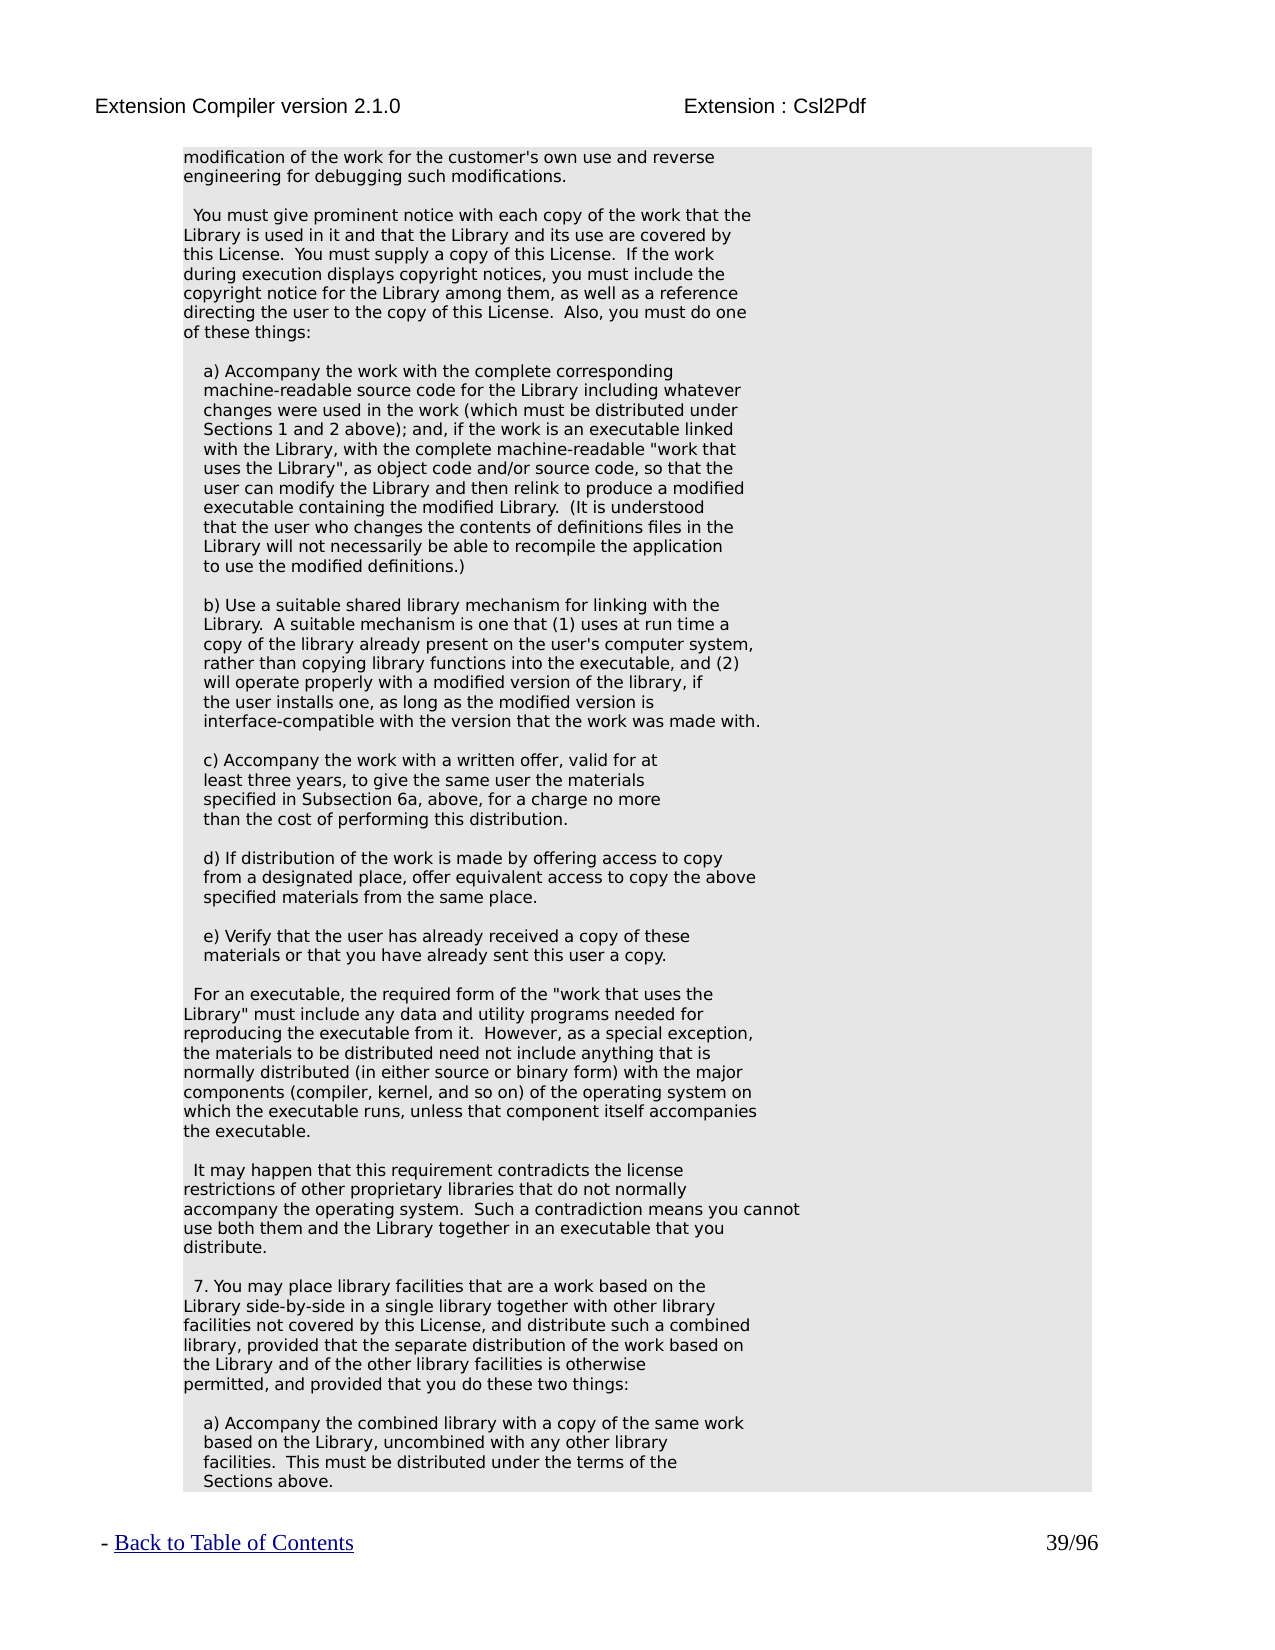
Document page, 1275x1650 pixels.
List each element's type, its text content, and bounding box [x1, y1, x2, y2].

text normally distributed (in either source or binary form) with the major [183, 1063, 1092, 1082]
text directing the user to the copy of this License. Also, you must do one [183, 303, 1092, 323]
text machine-readable source code for the Library including whatever [183, 381, 1092, 401]
text to use the modified definitions.) [183, 557, 1092, 576]
text the Library and of the other library facilities is otherwise [183, 1355, 1092, 1375]
text facilities not covered by this License, and distribute such a combined [183, 1316, 1092, 1336]
text distribute. [183, 1238, 1092, 1258]
text Library. A suitable mechanism is one that (1) uses at run time a [183, 615, 1092, 634]
text specified in Subsection 6a, above, for a charge no more [183, 790, 1092, 810]
text specified materials from the same place. [183, 888, 1092, 907]
text 7. You may place library facilities that are a work based on the [183, 1277, 1092, 1297]
text the materials to be distributed need not include anything that is [183, 1043, 1092, 1063]
text For an executable, the required form of the "work that uses the [183, 985, 1092, 1004]
text which the executable runs, unless that component itself accompanies [183, 1102, 1092, 1121]
text from a designated place, offer equivalent access to copy the above [183, 868, 1092, 888]
text copy of the library already present on the user's computer system, [183, 634, 1092, 654]
text library, provided that the separate distribution of the work based on [183, 1336, 1092, 1355]
text c) Accompany the work with a written offer, valid for at [183, 751, 1092, 771]
text copyright notice for the Library among them, as well as a reference [183, 284, 1092, 303]
text Library" must include any data and utility programs needed for [183, 1004, 1092, 1024]
text of these things: [183, 323, 1092, 342]
text than the cost of performing this distribution. [183, 810, 1092, 829]
text a) Accompany the work with the complete corresponding [183, 362, 1092, 381]
text restrictions of other proprietary libraries that do not normally [183, 1180, 1092, 1199]
text Library will not necessarily be able to recompile the application [183, 537, 1092, 557]
text that the user who changes the contents of definitions files in the [183, 518, 1092, 537]
text Sections above. [183, 1472, 1092, 1492]
text modification of the work for the customer's own use and reverse [183, 147, 1092, 167]
text reproducing the executable from it. However, as a special exception, [183, 1024, 1092, 1043]
text will operate properly with a modified version of the library, if [183, 673, 1092, 693]
text use both them and the Library together in an executable that you [183, 1219, 1092, 1238]
text rather than copying library functions into the executable, and (2) [183, 654, 1092, 673]
text user can modify the Library and then relink to produce a modified [183, 479, 1092, 498]
text Sections 1 and 2 above); and, if the work is an executable linked [183, 420, 1092, 440]
text a) Accompany the combined library with a copy of the same work [183, 1414, 1092, 1433]
text changes were used in the work (which must be distributed under [183, 401, 1092, 420]
text facilities. This must be distributed under the terms of the [183, 1453, 1092, 1472]
text e) Verify that the user has already received a copy of these [183, 927, 1092, 946]
text this License. You must supply a copy of this License. If the work [183, 245, 1092, 264]
text d) If distribution of the work is made by offering access to copy [183, 849, 1092, 868]
text based on the Library, uncombined with any other library [183, 1433, 1092, 1453]
text engineering for debugging such modifications. [183, 167, 1092, 186]
text during execution displays copyright notices, you must include the [183, 264, 1092, 284]
text permitted, and provided that you do these two things: [183, 1375, 1092, 1394]
text components (compiler, kernel, and so on) of the operating system on [183, 1082, 1092, 1102]
text the user installs one, as long as the modified version is [183, 693, 1092, 712]
text least three years, to give the same user the materials [183, 771, 1092, 790]
text accompany the operating system. Such a contradiction means you cannot [183, 1199, 1092, 1219]
text materials or that you have already sent this user a copy. [183, 946, 1092, 966]
text with the Library, with the complete machine-readable "work that [183, 440, 1092, 459]
text It may happen that this requirement contradicts the license [183, 1160, 1092, 1180]
text interface-compatible with the version that the work was made with. [183, 712, 1092, 732]
text b) Use a suitable shared library mechanism for linking with the [183, 596, 1092, 615]
text You must give prominent notice with each copy of the work that the [183, 206, 1092, 225]
text Library side-by-side in a single library together with other library [183, 1297, 1092, 1316]
text Library is used in it and that the Library and its use are covered by [183, 225, 1092, 245]
text executable containing the modified Library. (It is understood [183, 498, 1092, 518]
text uses the Library", as object code and/or source code, so that the [183, 459, 1092, 479]
text the executable. [183, 1121, 1092, 1141]
